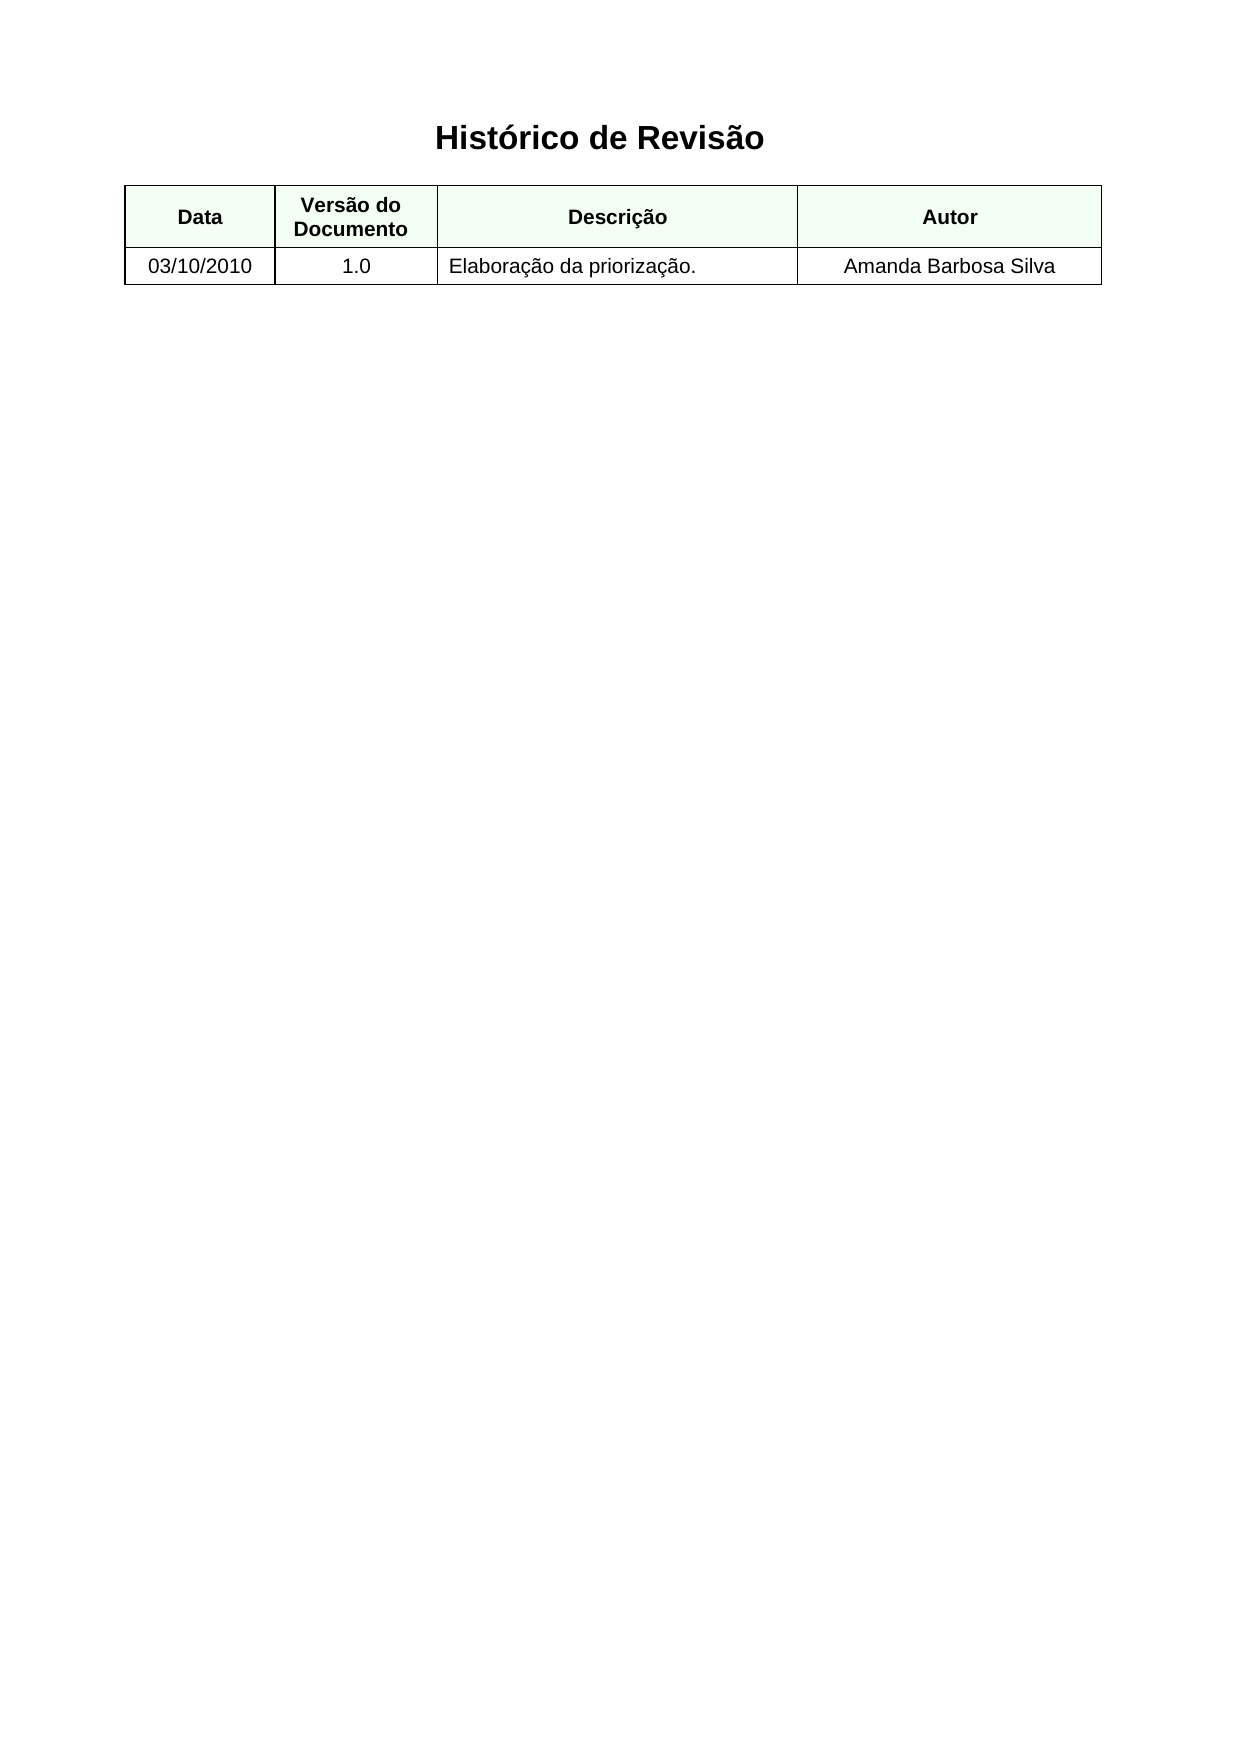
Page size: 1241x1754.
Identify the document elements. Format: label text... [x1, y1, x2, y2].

text Histórico de Revisão [125, 118, 1075, 157]
table_header Descrição [438, 186, 797, 247]
table_cell 1.0 [276, 248, 437, 284]
table_header Autor [798, 186, 1101, 247]
table_header Data [126, 186, 274, 247]
table_cell Elaboração da priorização. [438, 248, 797, 284]
table_header Versão do Documento [276, 186, 437, 247]
table_cell Amanda Barbosa Silva [798, 248, 1101, 284]
table_cell 03/10/2010 [126, 248, 274, 284]
